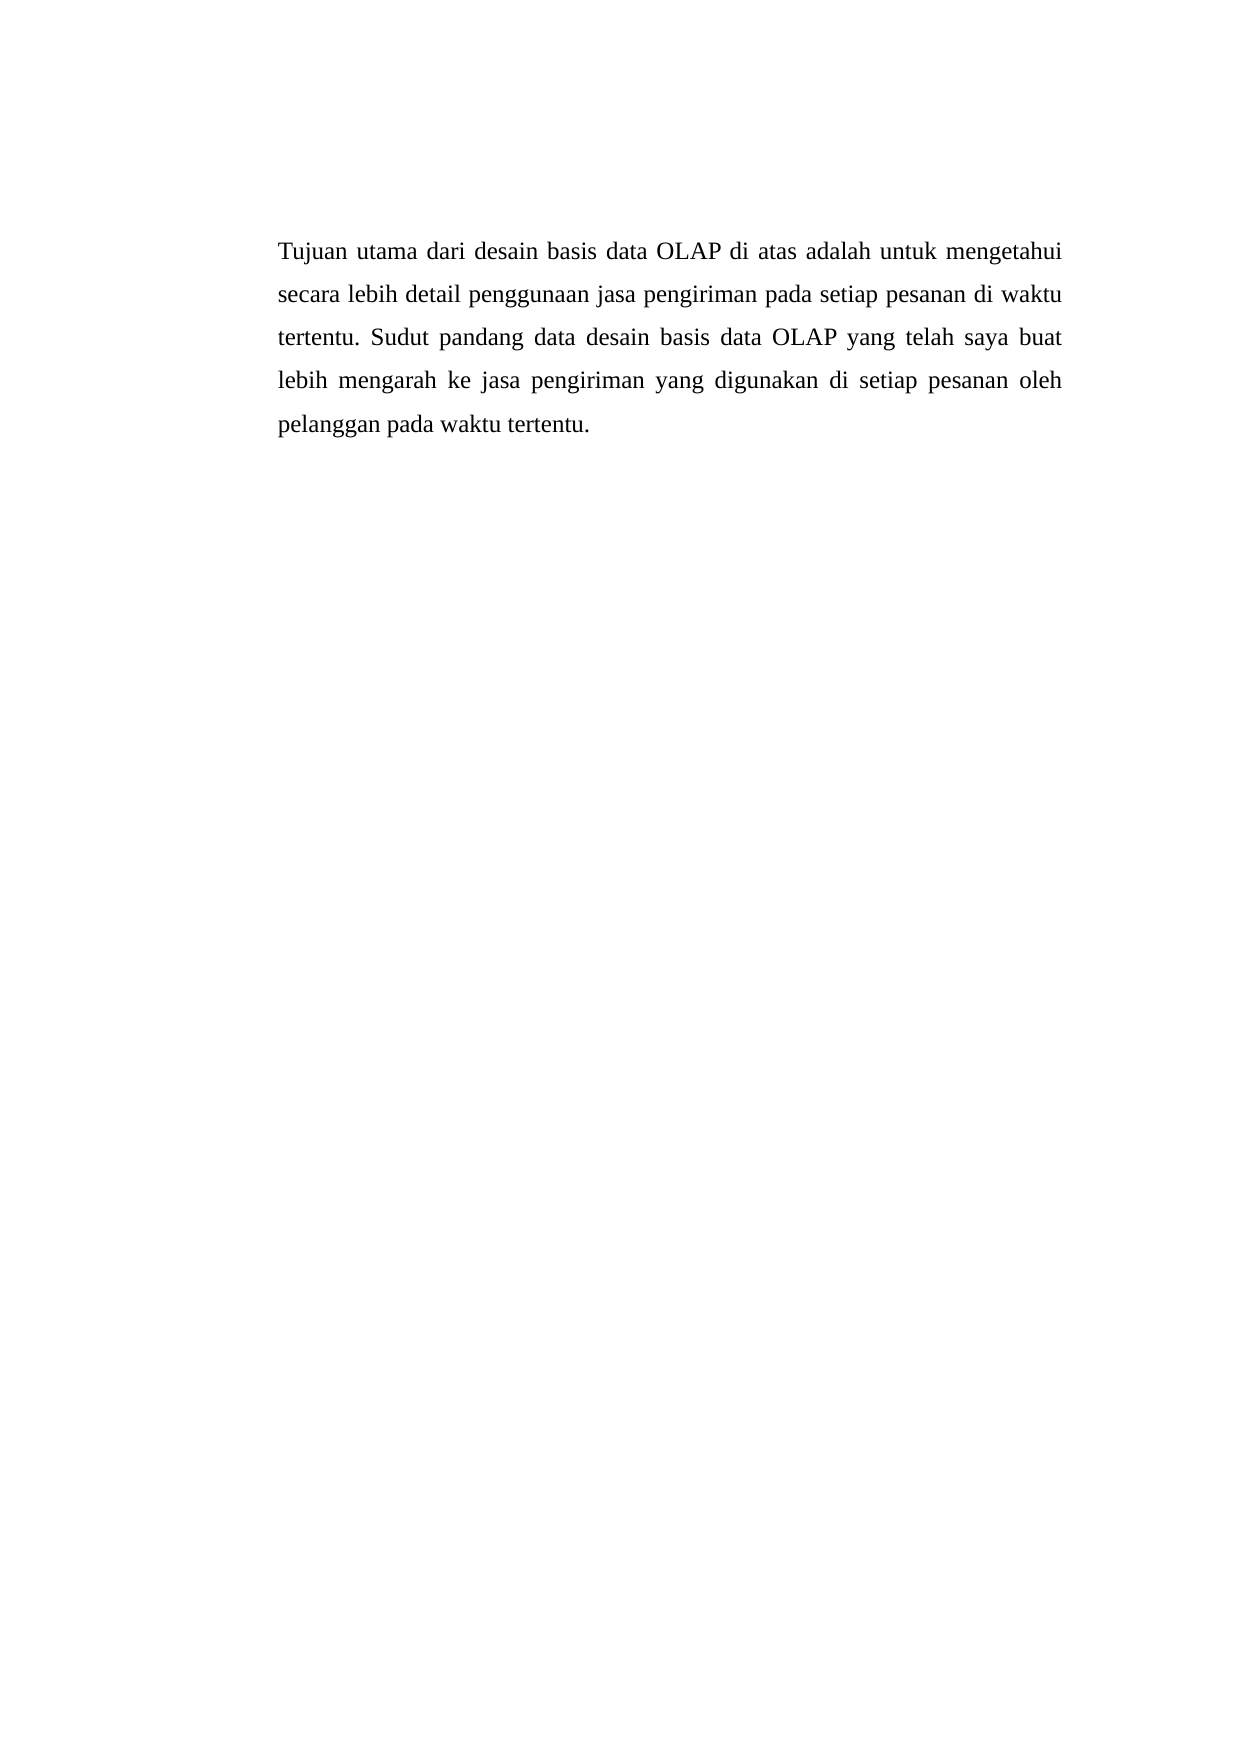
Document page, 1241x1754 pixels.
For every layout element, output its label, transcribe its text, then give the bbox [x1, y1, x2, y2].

list Tujuan utama dari desain basis data OLAP di atas adalah untuk mengetahui secara lebih detail penggunaan jasa pengiriman pada setiap pesanan di waktu tertentu. Sudut pandang data desain basis data OLAP yang telah saya buat lebih mengarah ke jasa pengiriman yang digunakan di setiap pesanan oleh pelanggan pada waktu tertentu. [242, 236, 1063, 437]
